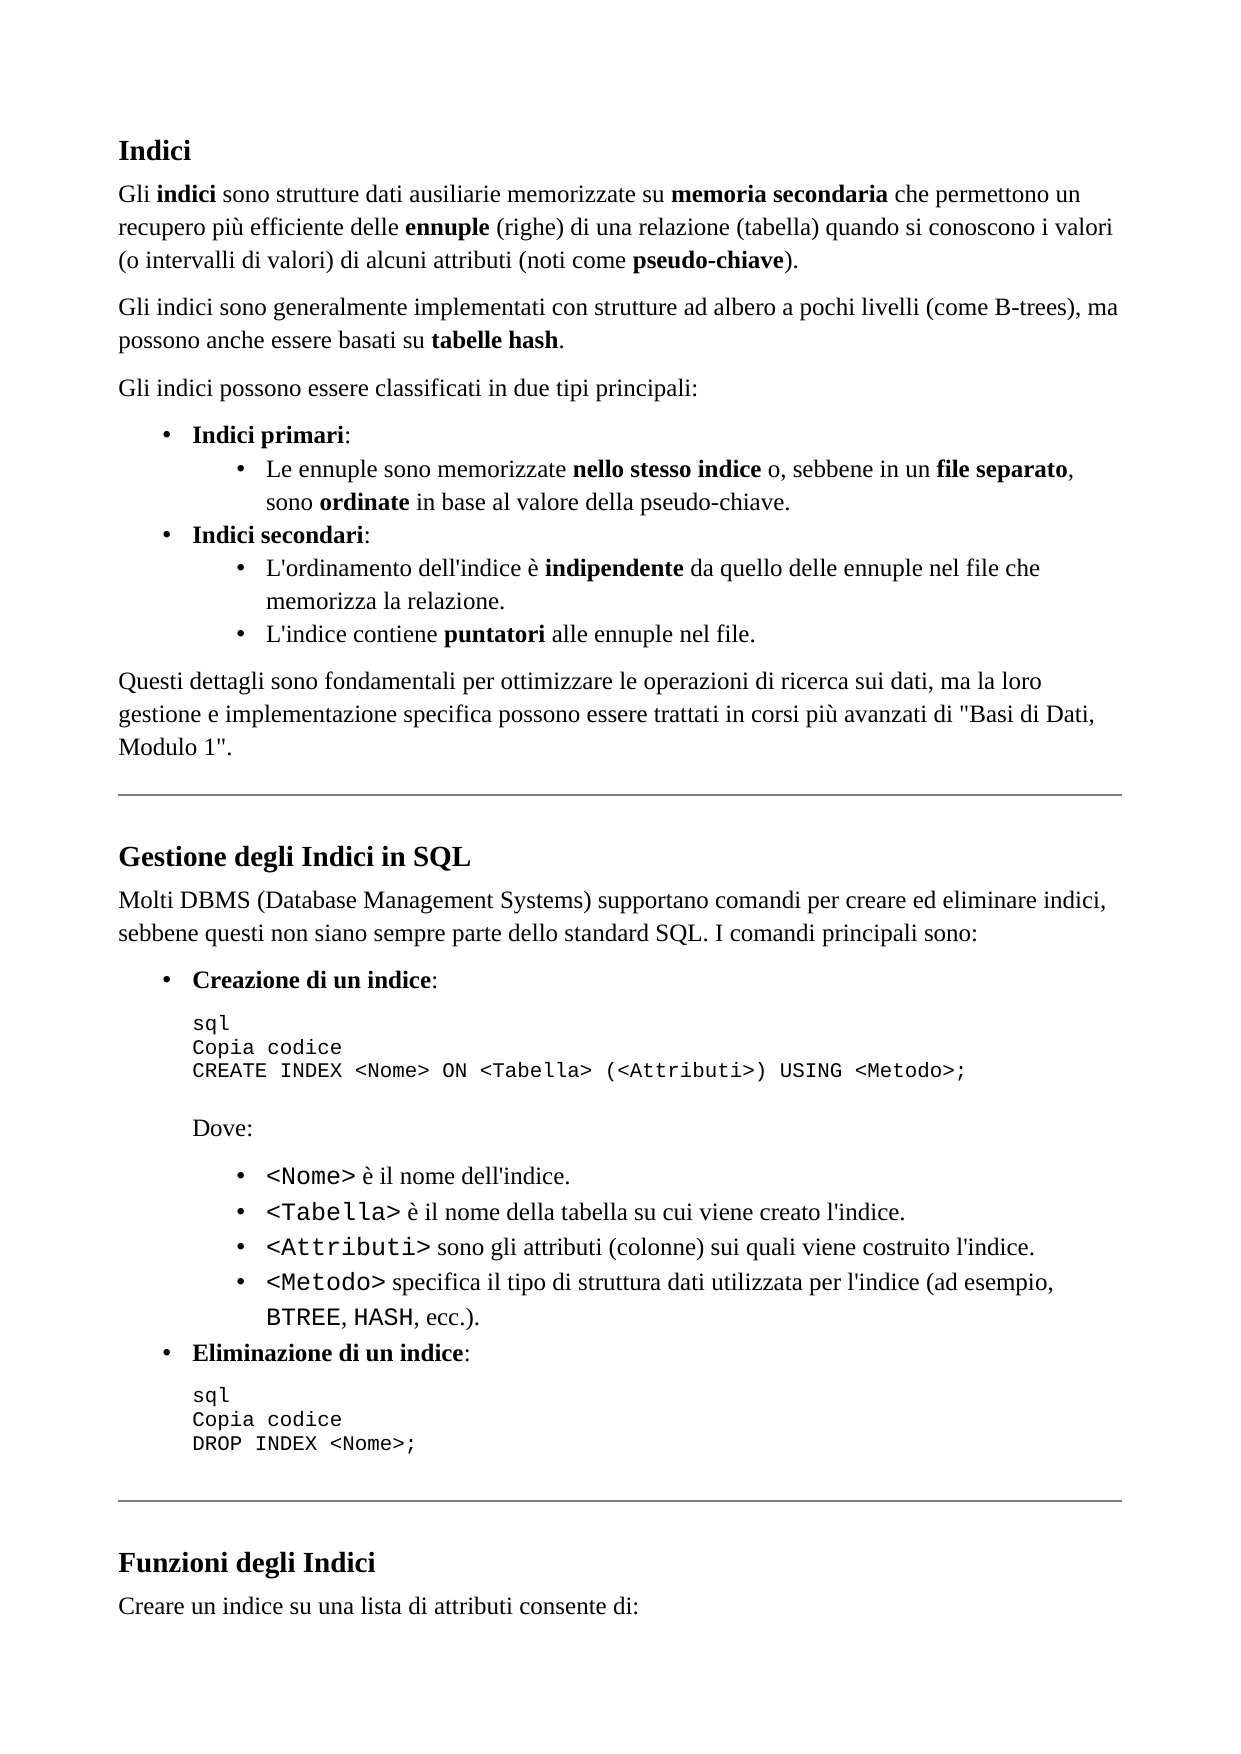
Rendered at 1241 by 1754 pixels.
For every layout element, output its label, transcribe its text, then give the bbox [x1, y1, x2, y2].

subtitle Indici [118, 133, 1122, 166]
list Eliminazione di un indice: [162, 1338, 1122, 1367]
list Indici secondari: [162, 520, 1122, 548]
list <Tabella> è il nome della tabella su cui viene creato l'indice. [236, 1197, 1122, 1227]
list Dove: [162, 1113, 1122, 1142]
text Gli indici sono generalmente implementati con strutture ad albero a pochi livelli (come B-trees), ma possono anche essere basati su tabelle hash. [118, 292, 1122, 354]
list CREATE INDEX <Nome> ON <Tabella> (<Attributi>) USING <Metodo>; [162, 1060, 1122, 1084]
subtitle Gestione degli Indici in SQL [118, 839, 1122, 872]
text Gli indici sono strutture dati ausiliarie memorizzate su memoria secondaria che permettono un recupero più efficiente delle ennuple (righe) di una relazione (tabella) quando si conoscono i valori (o intervalli di valori) di alcuni attributi (noti come pseudo-chiave). [118, 179, 1122, 273]
list L'indice contiene puntatori alle ennuple nel file. [236, 619, 1122, 647]
text Questi dettagli sono fondamentali per ottimizzare le operazioni di ricerca sui dati, ma la loro gestione e implementazione specifica possono essere trattati in corsi più avanzati di "Basi di Dati, Modulo 1". [118, 666, 1122, 761]
list <Nome> è il nome dell'indice. [236, 1161, 1122, 1192]
text Molti DBMS (Database Management Systems) supportano comandi per creare ed eliminare indici, sebbene questi non siano sempre parte dello standard SQL. I comandi principali sono: [118, 885, 1122, 947]
list Le ennuple sono memorizzate nello stesso indice o, sebbene in un file separato, sono ordinate in base al valore della pseudo-chiave. [236, 454, 1122, 515]
list Copia codice [162, 1037, 1122, 1060]
text Gli indici possono essere classificati in due tipi principali: [118, 373, 1122, 402]
subtitle Funzioni degli Indici [118, 1545, 1122, 1578]
text Creare un indice su una lista di attributi consente di: [118, 1591, 1122, 1619]
list Indici primari: [162, 421, 1122, 449]
list <Metodo> specifica il tipo di struttura dati utilizzata per l'indice (ad esempio, BTREE, HASH, ecc.). [236, 1267, 1122, 1333]
list sql [162, 1386, 1122, 1409]
list DROP INDEX <Nome>; [162, 1433, 1122, 1456]
list Copia codice [162, 1409, 1122, 1433]
list L'ordinamento dell'indice è indipendente da quello delle ennuple nel file che memorizza la relazione. [236, 553, 1122, 614]
list Creazione di un indice: [162, 966, 1122, 994]
list <Attributi> sono gli attributi (colonne) sui quali viene costruito l'indice. [236, 1232, 1122, 1263]
list sql [162, 1013, 1122, 1037]
